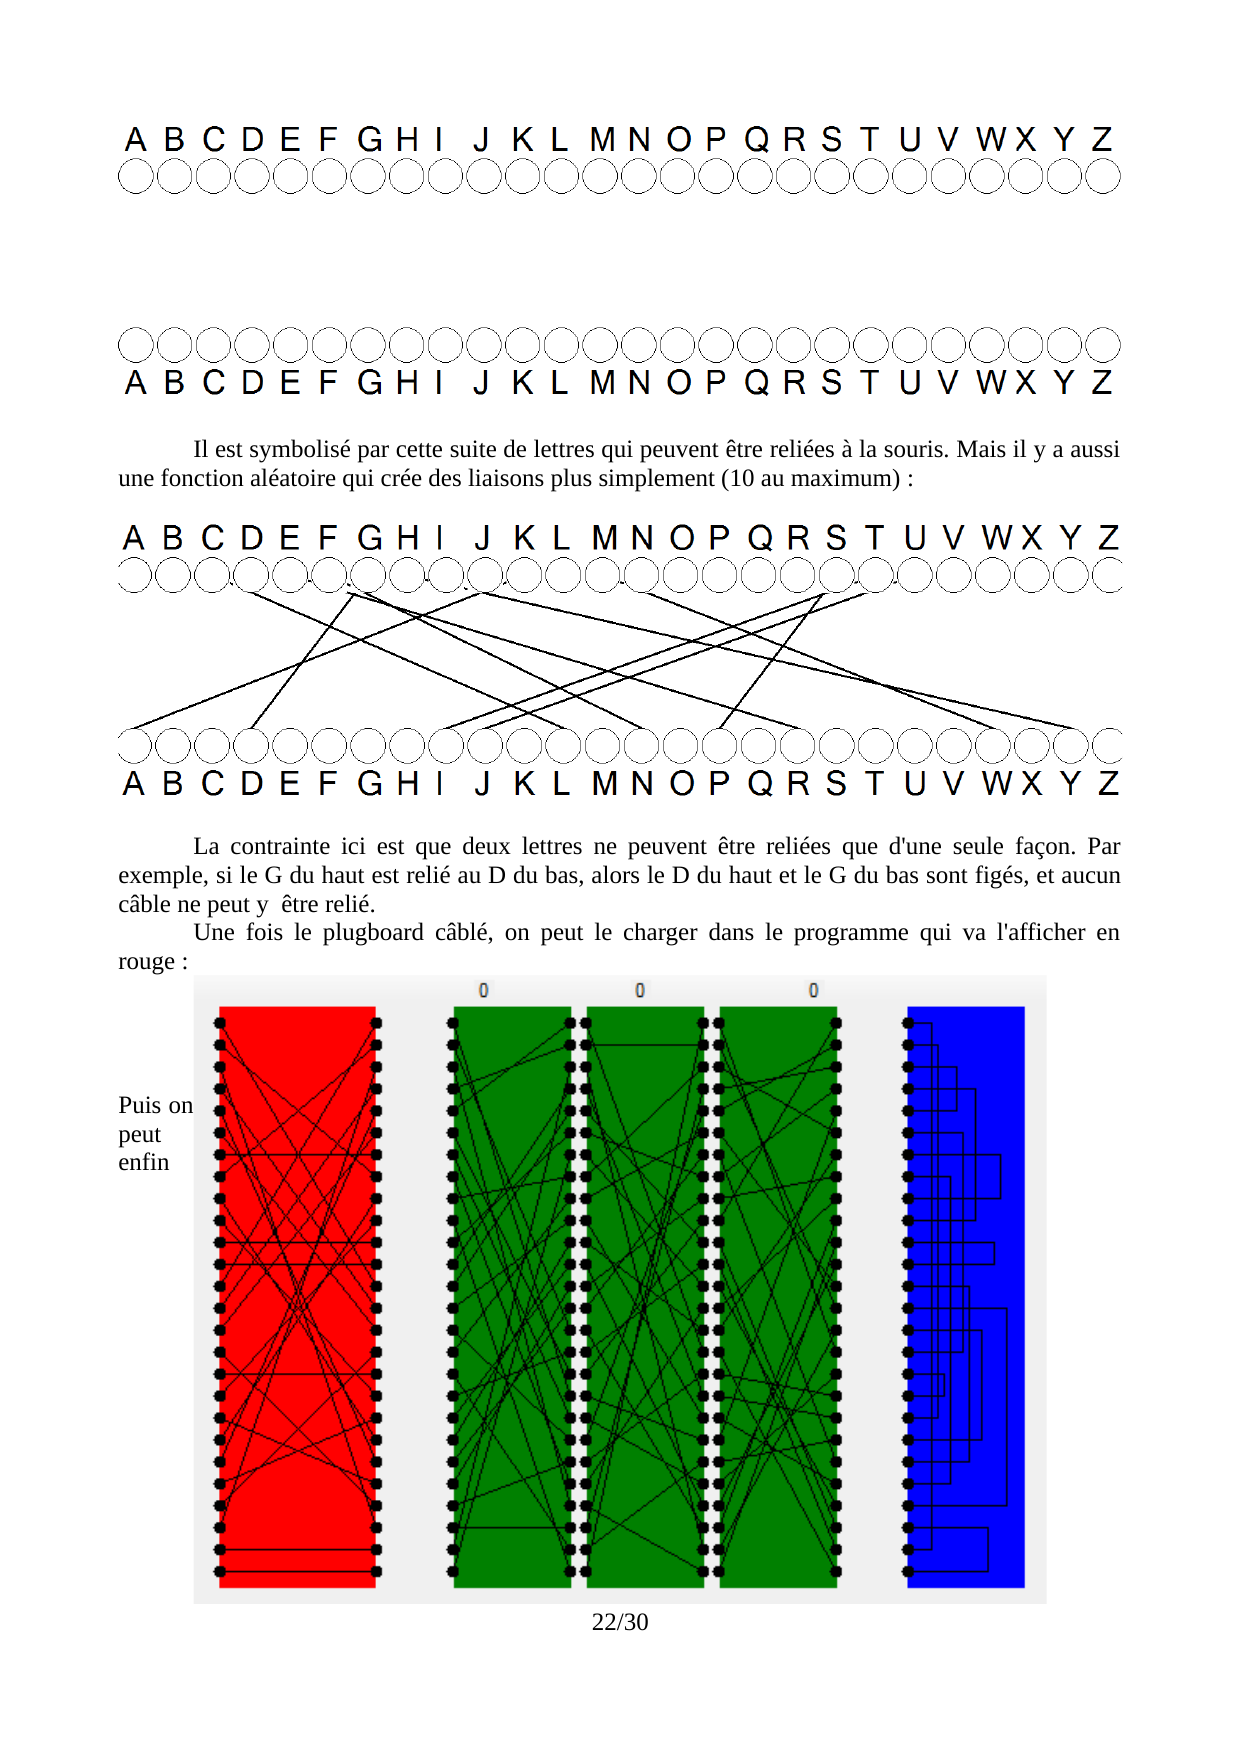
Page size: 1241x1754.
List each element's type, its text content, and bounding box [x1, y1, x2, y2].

picture [193, 975, 1047, 1604]
text Une fois le plugboard câblé, on peut le charger dans le programme qui va l'afficher en rouge : [118, 917, 1122, 975]
picture [118, 118, 1123, 406]
picture [118, 520, 1123, 803]
text [1047, 1061, 1122, 1176]
text Puis on peut enfin [118, 1061, 193, 1176]
text La contrainte ici est que deux lettres ne peuvent être reliées que d'une seule façon. Par exemple, si le G du haut est relié au D du bas, alors le D du haut et le G du bas sont figés, et aucun câble ne peut y être relié. [118, 831, 1122, 917]
text Il est symbolisé par cette suite de lettres qui peuvent être reliées à la souris. Mais il y a aussi une fonction aléatoire qui crée des liaisons plus simplement (10 au maximum) : [118, 434, 1122, 492]
